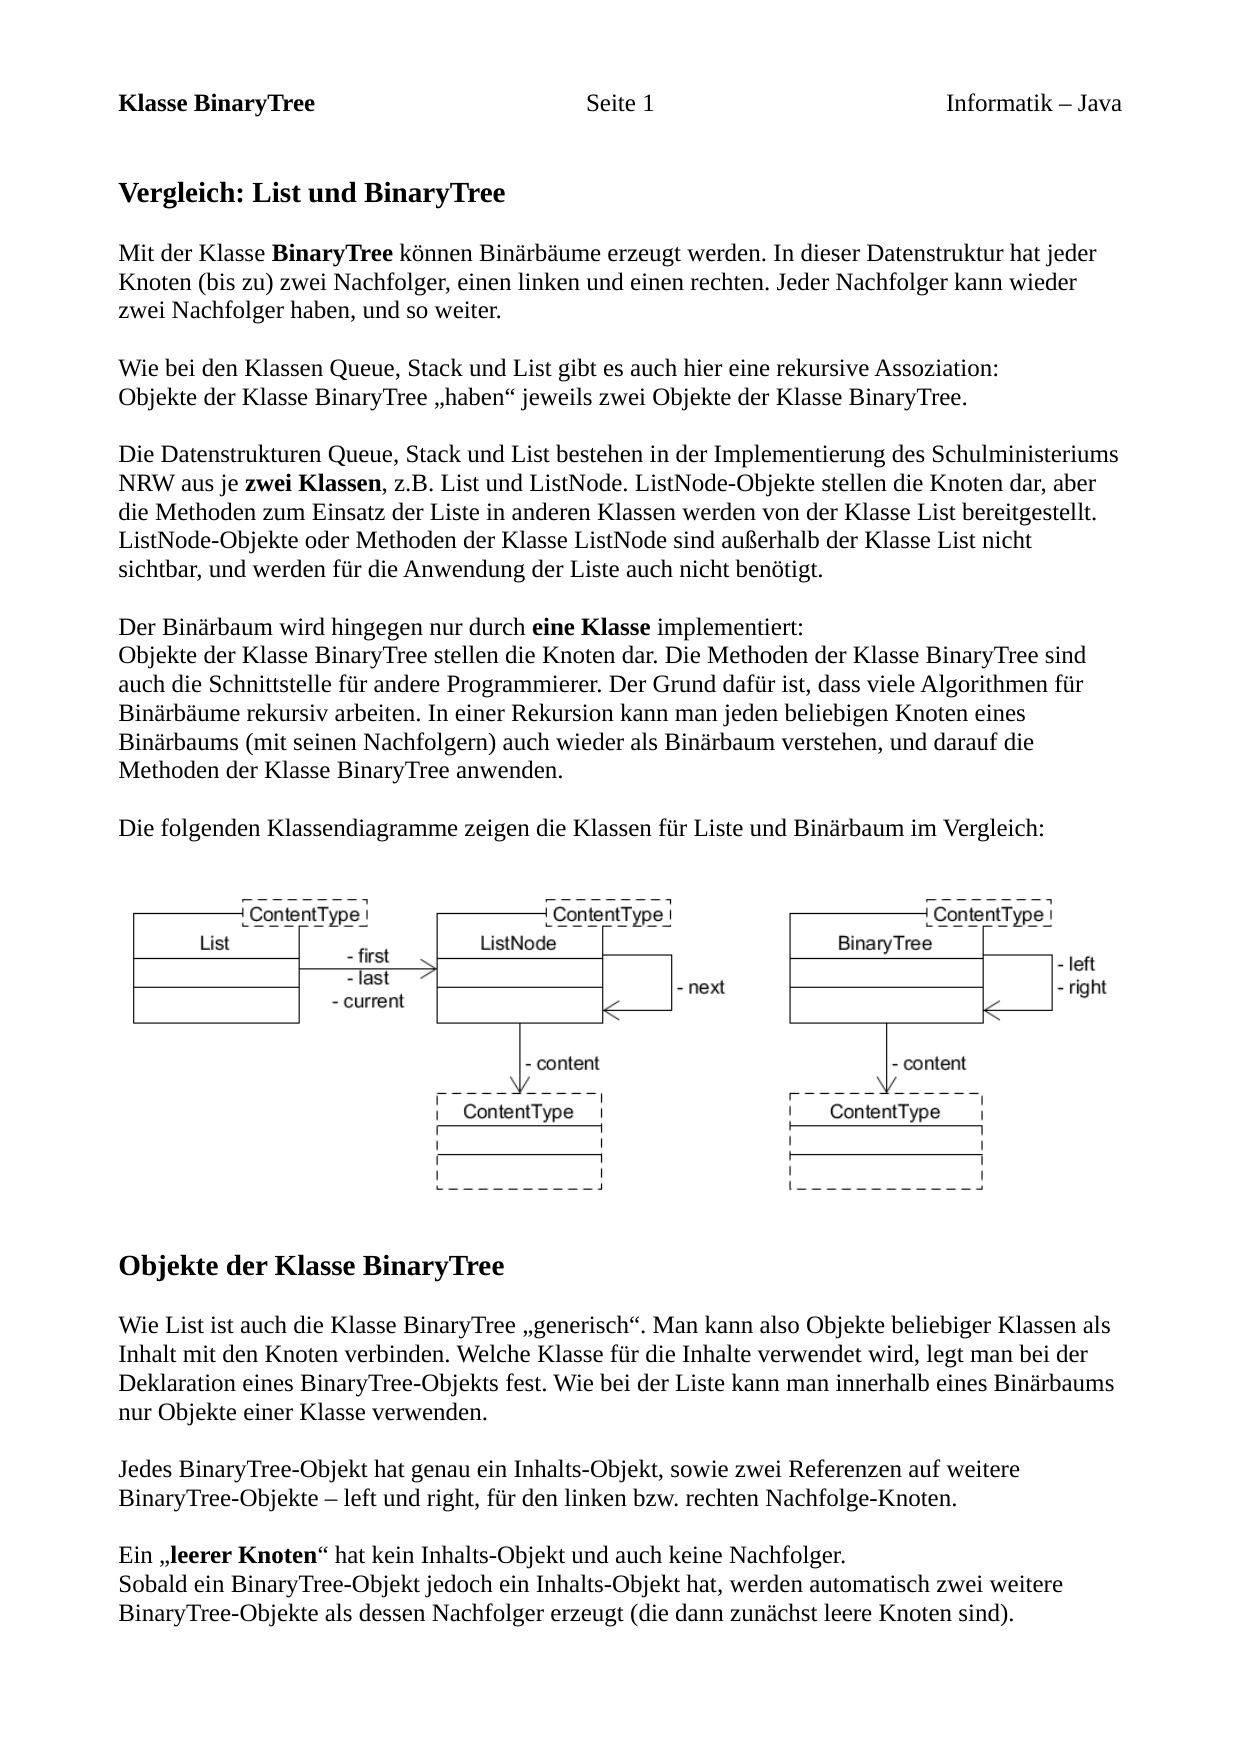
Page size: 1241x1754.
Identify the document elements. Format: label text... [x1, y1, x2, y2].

text Vergleich: List und BinaryTree [118, 176, 1122, 209]
picture [132, 899, 1108, 1191]
text Ein „leerer Knoten“ hat kein Inhalts-Objekt und auch keine Nachfolger. [118, 1540, 1122, 1569]
text Wie List ist auch die Klasse BinaryTree „generisch“. Man kann also Objekte beliebiger Klassen als Inhalt mit den Knoten verbinden. Welche Klasse für die Inhalte verwendet wird, legt man bei der Deklaration eines BinaryTree-Objekts fest. Wie bei der Liste kann man innerhalb eines Binärbaums nur Objekte einer Klasse verwenden. [118, 1310, 1122, 1425]
text Der Binärbaum wird hingegen nur durch eine Klasse implementiert: [118, 612, 1122, 640]
text Jedes BinaryTree-Objekt hat genau ein Inhalts-Objekt, sowie zwei Referenzen auf weitere BinaryTree-Objekte – left und right, für den linken bzw. rechten Nachfolge-Knoten. [118, 1454, 1122, 1512]
text Mit der Klasse BinaryTree können Binärbäume erzeugt werden. In dieser Datenstruktur hat jeder Knoten (bis zu) zwei Nachfolger, einen linken und einen rechten. Jeder Nachfolger kann wieder zwei Nachfolger haben, und so weiter. [118, 238, 1122, 324]
text Wie bei den Klassen Queue, Stack und List gibt es auch hier eine rekursive Assoziation: [118, 353, 1122, 382]
text Die Datenstrukturen Queue, Stack und List bestehen in der Implementierung des Schulministeriums NRW aus je zwei Klassen, z.B. List und ListNode. ListNode-Objekte stellen die Knoten dar, aber die Methoden zum Einsatz der Liste in anderen Klassen werden von der Klasse List bereitgestellt. ListNode-Objekte oder Methoden der Klasse ListNode sind außerhalb der Klasse List nicht sichtbar, und werden für die Anwendung der Liste auch nicht benötigt. [118, 439, 1122, 583]
text Sobald ein BinaryTree-Objekt jedoch ein Inhalts-Objekt hat, werden automatisch zwei weitere BinaryTree-Objekte als dessen Nachfolger erzeugt (die dann zunächst leere Knoten sind). [118, 1569, 1122, 1627]
text Objekte der Klasse BinaryTree stellen die Knoten dar. Die Methoden der Klasse BinaryTree sind auch die Schnittstelle für andere Programmierer. Der Grund dafür ist, dass viele Algorithmen für Binärbäume rekursiv arbeiten. In einer Rekursion kann man jeden beliebigen Knoten eines Binärbaums (mit seinen Nachfolgern) auch wieder als Binärbaum verstehen, und darauf die Methoden der Klasse BinaryTree anwenden. [118, 640, 1122, 784]
text Objekte der Klasse BinaryTree [118, 1248, 1122, 1282]
text Objekte der Klasse BinaryTree „haben“ jeweils zwei Objekte der Klasse BinaryTree. [118, 382, 1122, 410]
text Die folgenden Klassendiagramme zeigen die Klassen für Liste und Binärbaum im Vergleich: [118, 813, 1122, 842]
